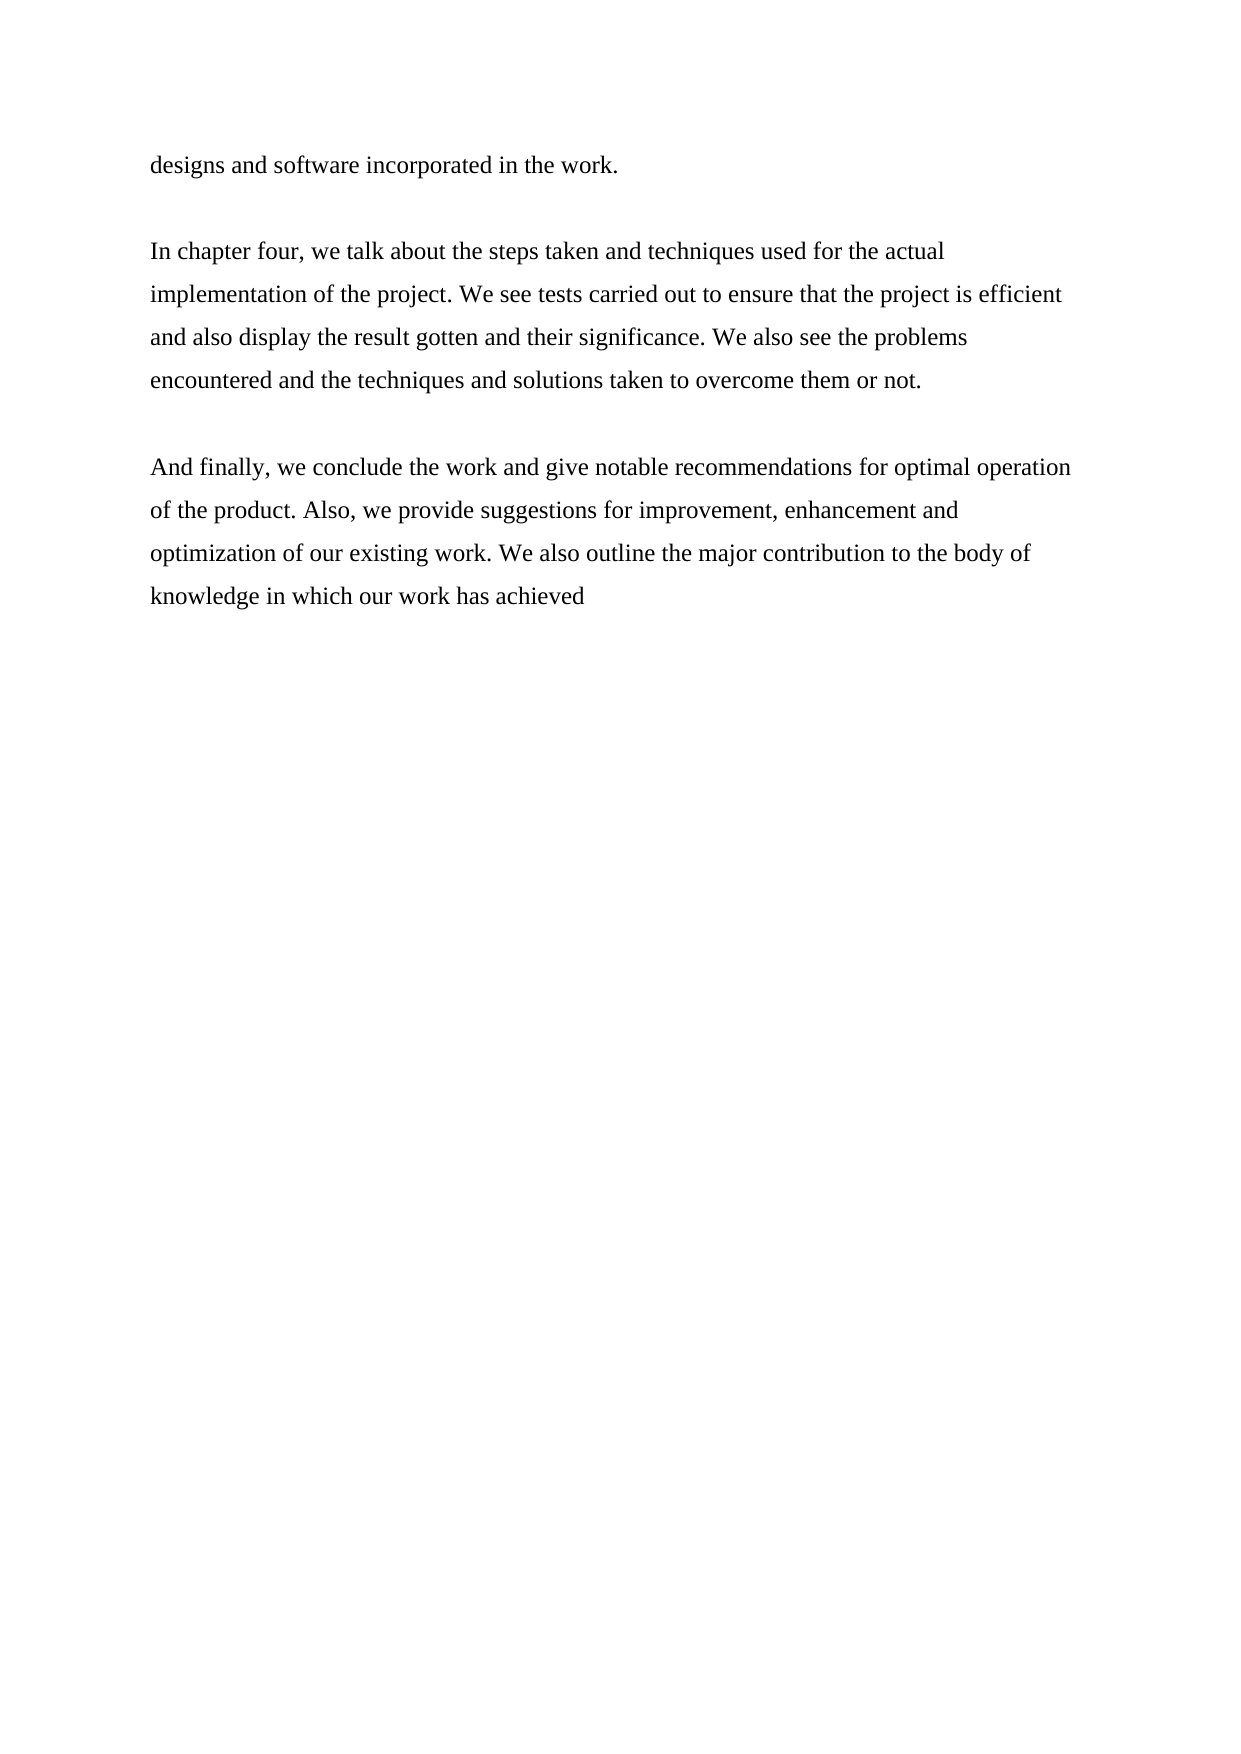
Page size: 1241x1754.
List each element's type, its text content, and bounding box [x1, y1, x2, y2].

text And finally, we conclude the work and give notable recommendations for optimal operation of the product. Also, we provide suggestions for improvement, enhancement and optimization of our existing work. We also outline the major contribution to the body of knowledge in which our work has achieved [150, 452, 1090, 610]
text designs and software incorporated in the work. [150, 150, 1090, 179]
text In chapter four, we talk about the steps taken and techniques used for the actual implementation of the project. We see tests carried out to ensure that the project is efficient and also display the result gotten and their significance. We also see the problems encountered and the techniques and solutions taken to overcome them or not. [150, 236, 1090, 394]
